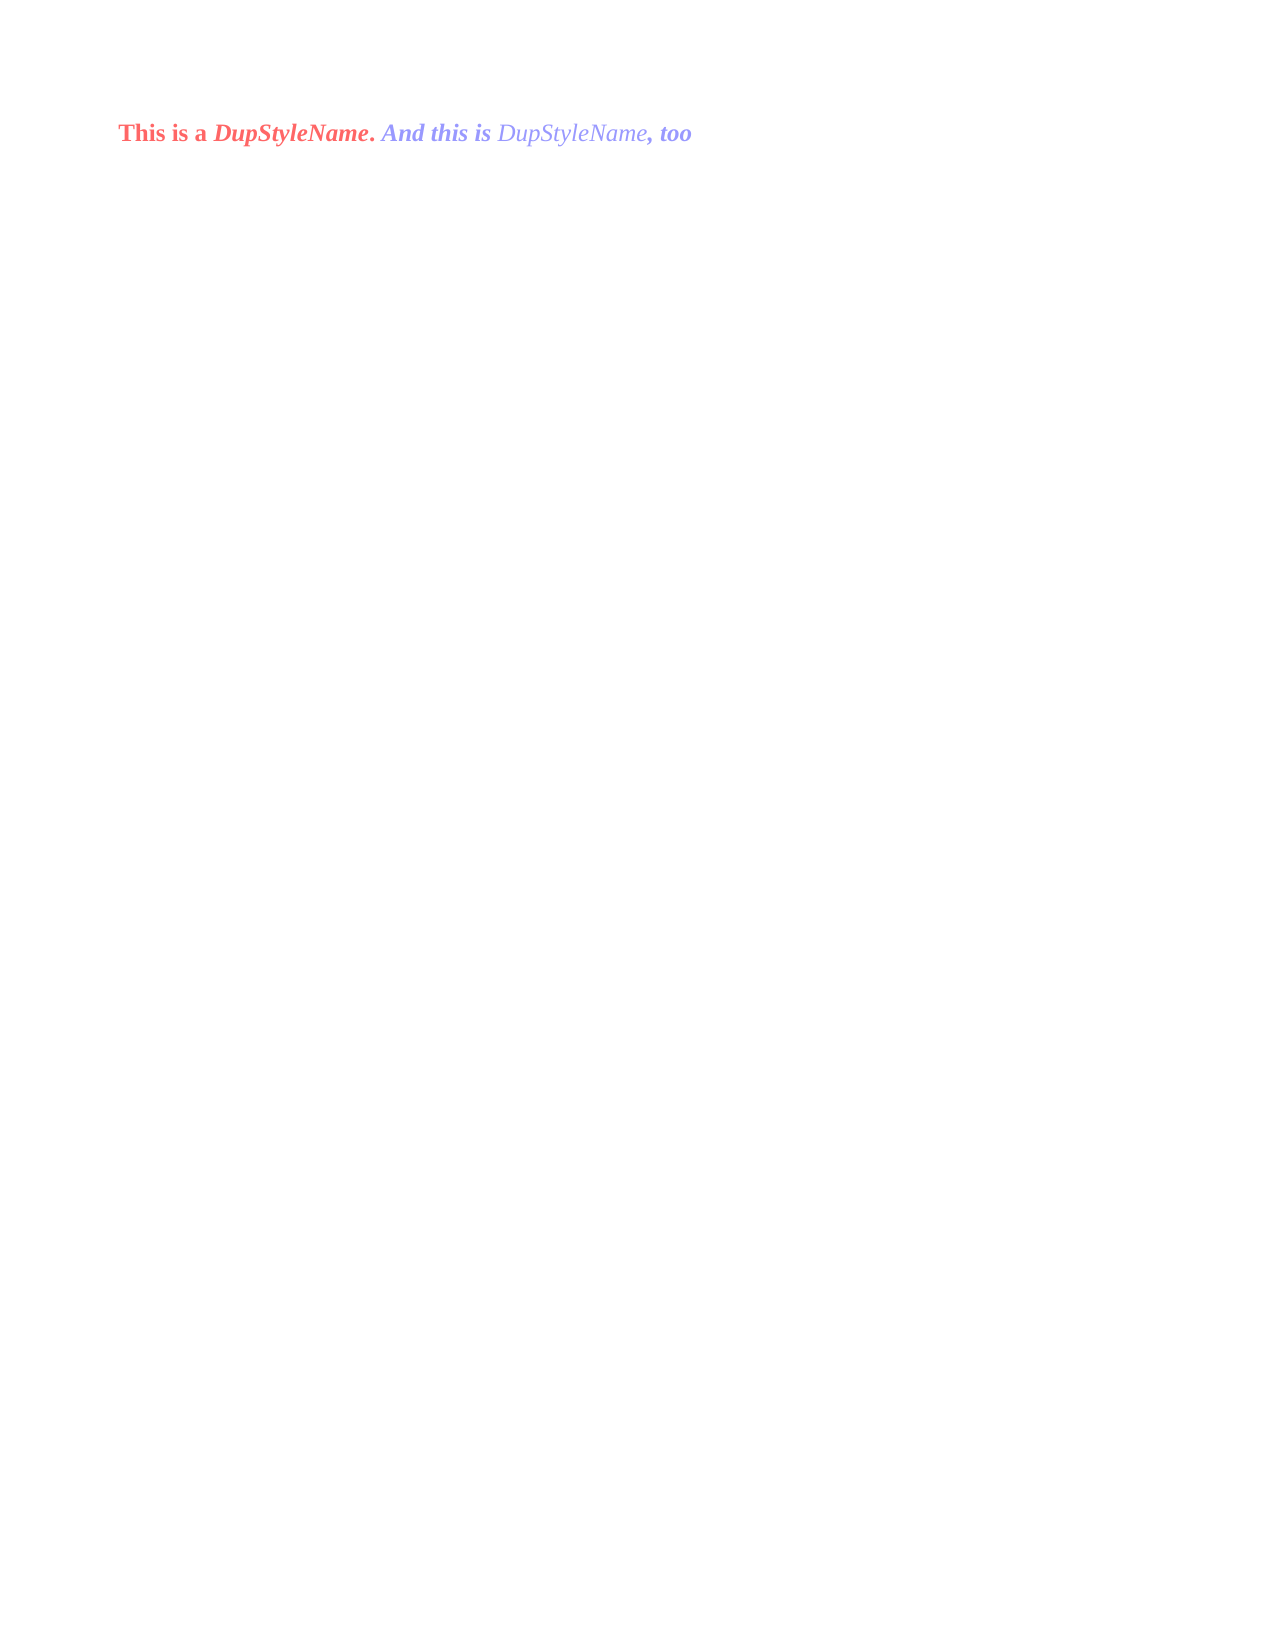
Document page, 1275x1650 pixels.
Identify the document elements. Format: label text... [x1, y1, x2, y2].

text This is a DupStyleName. And this is DupStyleName, too [118, 118, 1157, 147]
